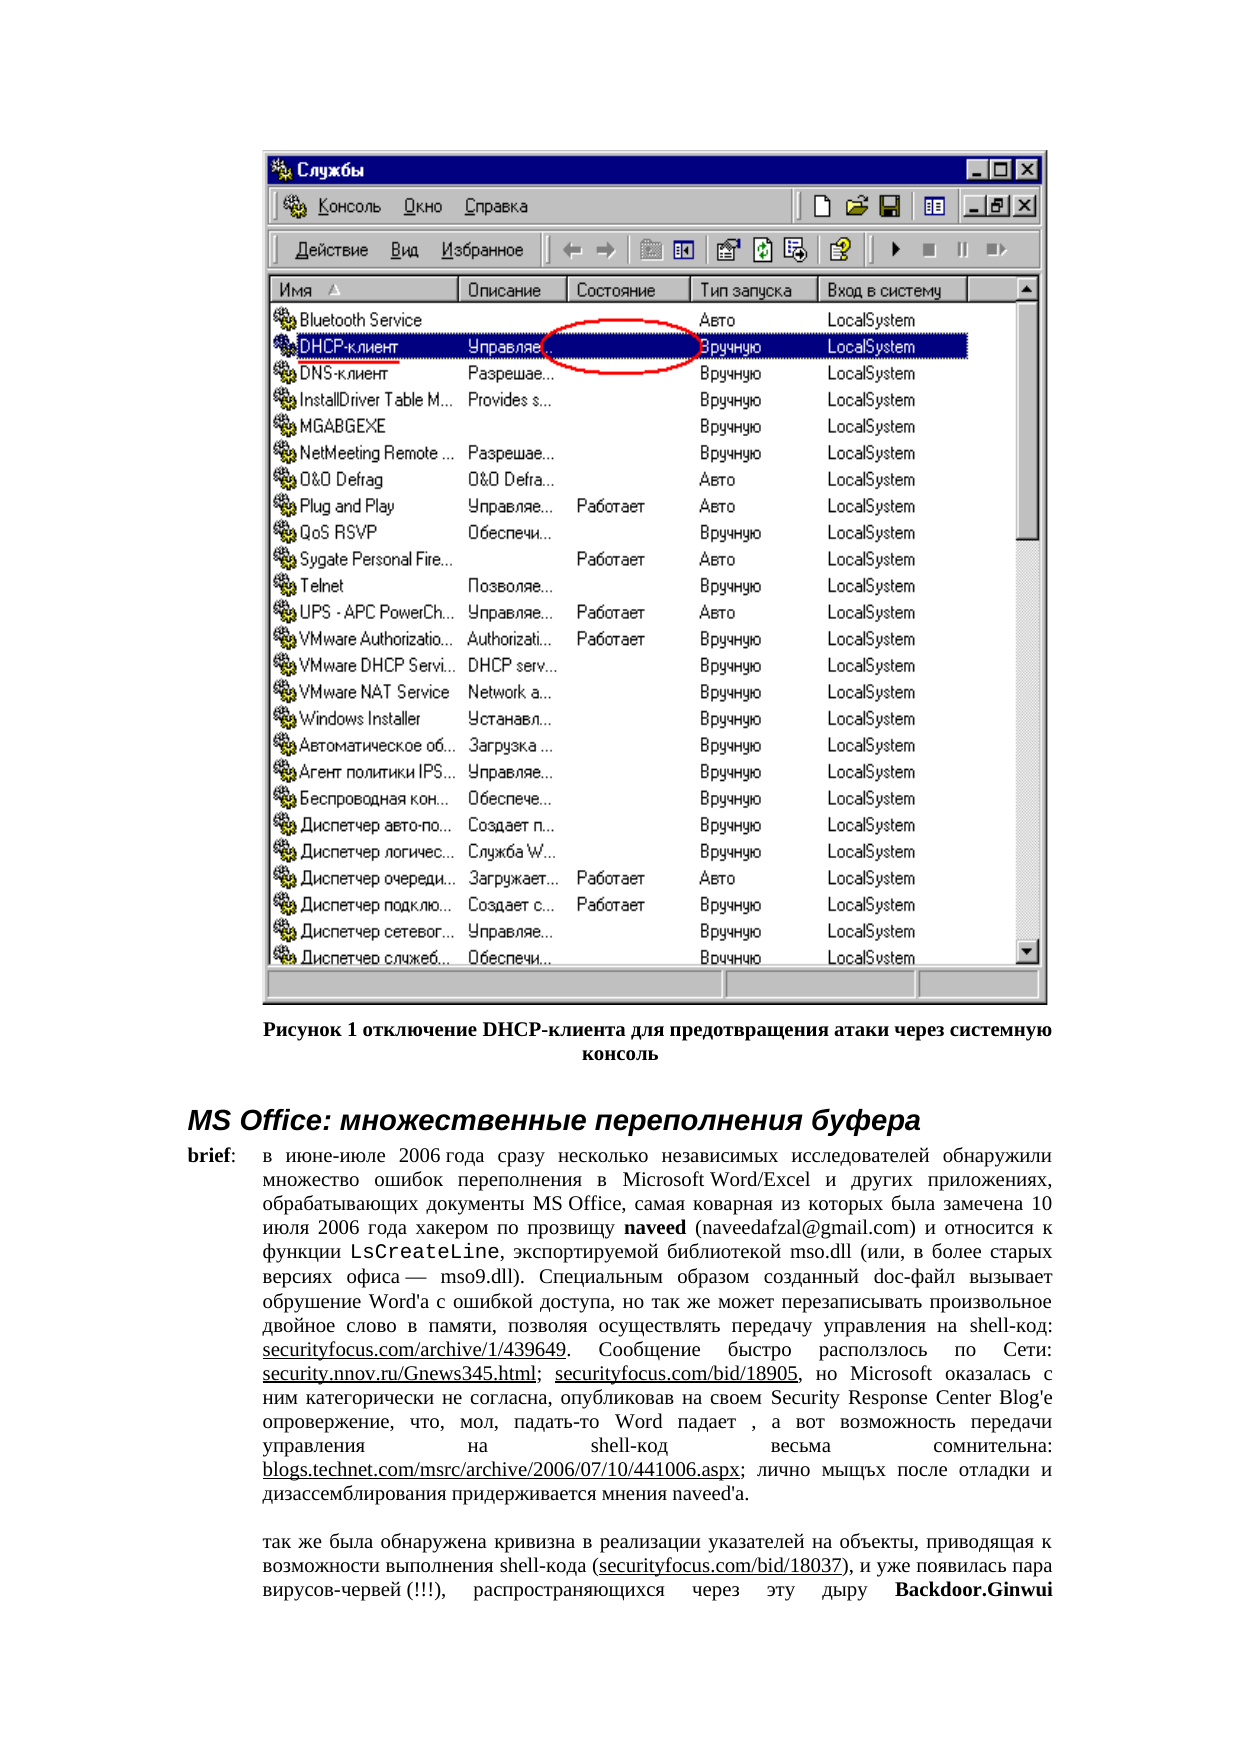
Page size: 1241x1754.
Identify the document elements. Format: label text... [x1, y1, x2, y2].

text Рисунок 1 отключение DHCP-клиента для предотвращения атаки через системную консоль [187, 1017, 1053, 1065]
subtitle MS Office: множественные переполнения буфера [187, 1103, 1053, 1136]
text так же была обнаружена кривизна в реализации указателей на объекты, приводящая к возможности выполнения shell-кода (securityfocus.com/bid/18037), и уже появилась пара вирусов-червей (!!!), распространяющихся через эту дыру Backdoor.Ginwui [262, 1529, 1053, 1601]
picture [262, 150, 1048, 1005]
text brief: в июне-июле 2006 года сразу несколько независимых исследователей обнаружили множество ошибок переполнения в Microsoft Word/Excel и других приложениях, обрабатывающих документы MS Office, самая коварная из которых была замечена 10 июля 2006 года хакером по прозвищу naveed (naveedafzal@gmail.com) и относится к функции LsCreateLine, экспортируемой библиотекой mso.dll (или, в более старых версиях офиса — mso9.dll). Специальным образом созданный doc-файл вызывает обрушение Word'а с ошибкой доступа, но так же может перезаписывать произвольное двойное слово в памяти, позволяя осуществлять передачу управления на shell-код: securityfocus.com/archive/1/439649. Сообщение быстро расползлось по Сети: security.nnov.ru/Gnews345.html; securityfocus.com/bid/18905, но Microsoft оказалась с ним категорически не согласна, опубликовав на своем Security Response Center Blog'е опровержение, что, мол, падать-то Word падает (и уже не первый год!), а вот возможность передачи управления на shell-код весьма сомнительна: blogs.technet.com/msrc/archive/2006/07/10/441006.aspx; лично мыщъх после отладки и дизассемблирования придерживается мнения naveed'а. [187, 1142, 1053, 1505]
